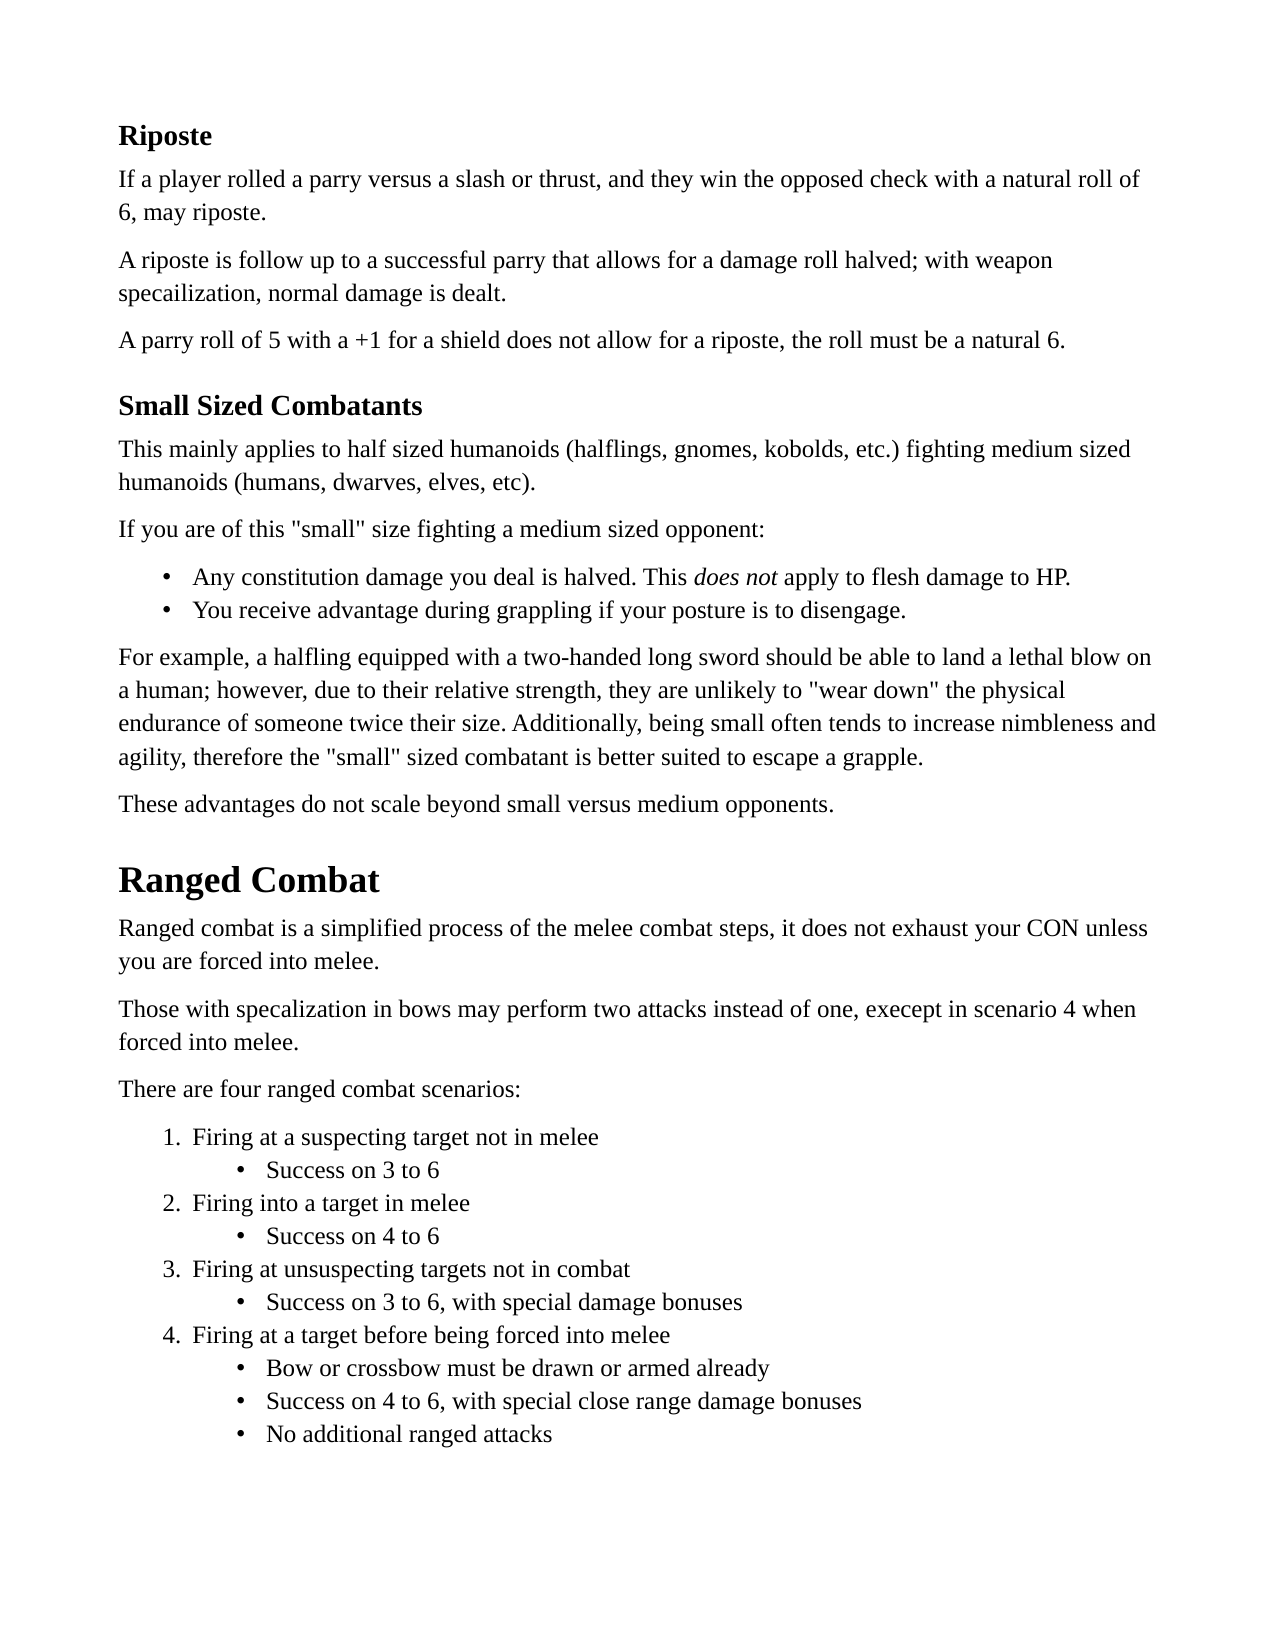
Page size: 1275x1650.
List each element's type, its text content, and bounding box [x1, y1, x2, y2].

list Firing into a target in melee [162, 1188, 1157, 1217]
text For example, a halfling equipped with a two-handed long sword should be able to land a lethal blow on a human; however, due to their relative strength, they are unlikely to "wear down" the physical endurance of someone twice their size. Additionally, being small often tends to increase nimbleness and agility, therefore the "small" sized combatant is better suited to escape a grapple. [118, 642, 1157, 770]
list Bow or crossbow must be drawn or armed already [236, 1353, 1157, 1382]
subtitle Ranged Combat [118, 858, 1157, 901]
text A riposte is follow up to a successful parry that allows for a damage roll halved; with weapon specailization, normal damage is dealt. [118, 245, 1157, 307]
text A parry roll of 5 with a +1 for a shield does not allow for a riposte, the roll must be a natural 6. [118, 325, 1157, 354]
text If you are of this "small" size fighting a medium sized opponent: [118, 514, 1157, 543]
list Firing at unsuspecting targets not in combat [162, 1254, 1157, 1283]
list Firing at a target before being forced into melee [162, 1320, 1157, 1349]
list Success on 4 to 6 [236, 1221, 1157, 1250]
list Success on 4 to 6, with special close range damage bonuses [236, 1386, 1157, 1415]
list You receive advantage during grappling if your posture is to disengage. [162, 595, 1157, 624]
list Success on 3 to 6, with special damage bonuses [236, 1287, 1157, 1316]
text These advantages do not scale beyond small versus medium opponents. [118, 789, 1157, 818]
text There are four ranged combat scenarios: [118, 1074, 1157, 1103]
subtitle Riposte [118, 118, 1157, 152]
text Those with specalization in bows may perform two attacks instead of one, execept in scenario 4 when forced into melee. [118, 994, 1157, 1056]
text Ranged combat is a simplified process of the melee combat steps, it does not exhaust your CON unless you are forced into melee. [118, 913, 1157, 975]
list Success on 3 to 6 [236, 1155, 1157, 1184]
subtitle Small Sized Combatants [118, 388, 1157, 421]
text This mainly applies to half sized humanoids (halflings, gnomes, kobolds, etc.) fighting medium sized humanoids (humans, dwarves, elves, etc). [118, 434, 1157, 495]
list Any constitution damage you deal is halved. This does not apply to flesh damage to HP. [162, 562, 1157, 591]
list No additional ranged attacks [236, 1419, 1157, 1448]
list Firing at a suspecting target not in melee [162, 1122, 1157, 1151]
text If a player rolled a parry versus a slash or thrust, and they win the opposed check with a natural roll of 6, may riposte. [118, 164, 1157, 226]
